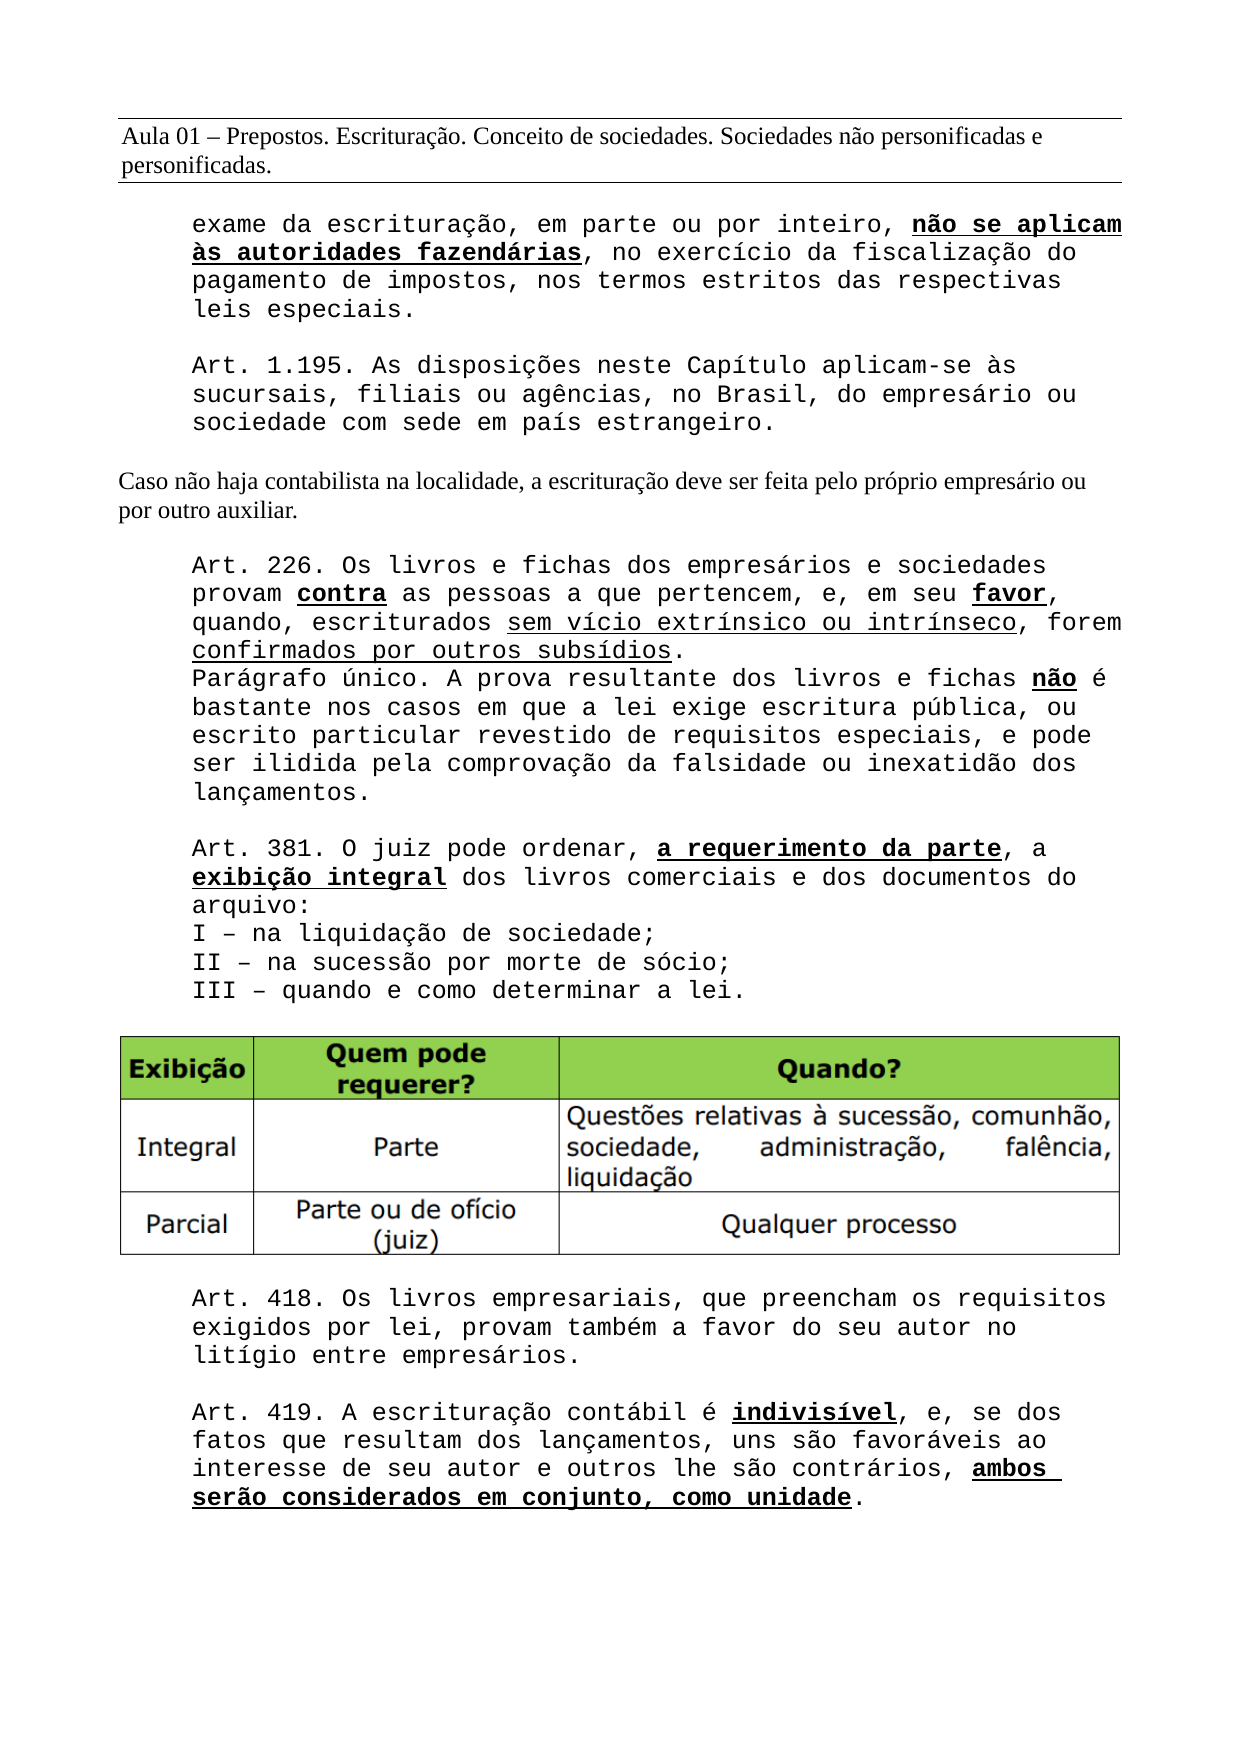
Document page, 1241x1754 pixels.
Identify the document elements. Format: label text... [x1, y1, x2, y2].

text II – na sucessão por morte de sócio; [192, 949, 1122, 978]
text Art. 418. Os livros empresariais, que preencham os requisitos exigidos por lei, provam também a favor do seu autor no litígio entre empresários. [192, 1286, 1122, 1371]
text Art. 226. Os livros e fichas dos empresários e sociedades provam contra as pessoas a que pertencem, e, em seu favor, quando, escriturados sem vício extrínsico ou intrínseco, forem confirmados por outros subsídios. [192, 553, 1122, 666]
text exame da escrituração, em parte ou por inteiro, não se aplicam às autoridades fazendárias, no exercício da fiscalização do pagamento de impostos, nos termos estritos das respectivas leis especiais. [192, 211, 1122, 325]
text Parágrafo único. A prova resultante dos livros e fichas não é bastante nos casos em que a lei exige escritura pública, ou escrito particular revestido de requisitos especiais, e pode ser ilidida pela comprovação da falsidade ou inexatidão dos lançamentos. [192, 666, 1122, 808]
text Caso não haja contabilista na localidade, a escrituração deve ser feita pelo próprio empresário ou por outro auxiliar. [118, 466, 1122, 524]
text Art. 419. A escrituração contábil é indivisível, e, se dos fatos que resultam dos lançamentos, uns são favoráveis ao interesse de seu autor e outros lhe são contrários, ambos serão considerados em conjunto, como unidade. [192, 1399, 1122, 1512]
text I – na liquidação de sociedade; [192, 921, 1122, 949]
text III – quando e como determinar a lei. [192, 978, 1122, 1006]
picture [118, 1034, 1123, 1258]
text Art. 381. O juiz pode ordenar, a requerimento da parte, a exibição integral dos livros comerciais e dos documentos do arquivo: [192, 836, 1122, 921]
text Art. 1.195. As disposições neste Capítulo aplicam-se às sucursais, filiais ou agências, no Brasil, do empresário ou sociedade com sede em país estrangeiro. [192, 353, 1122, 438]
